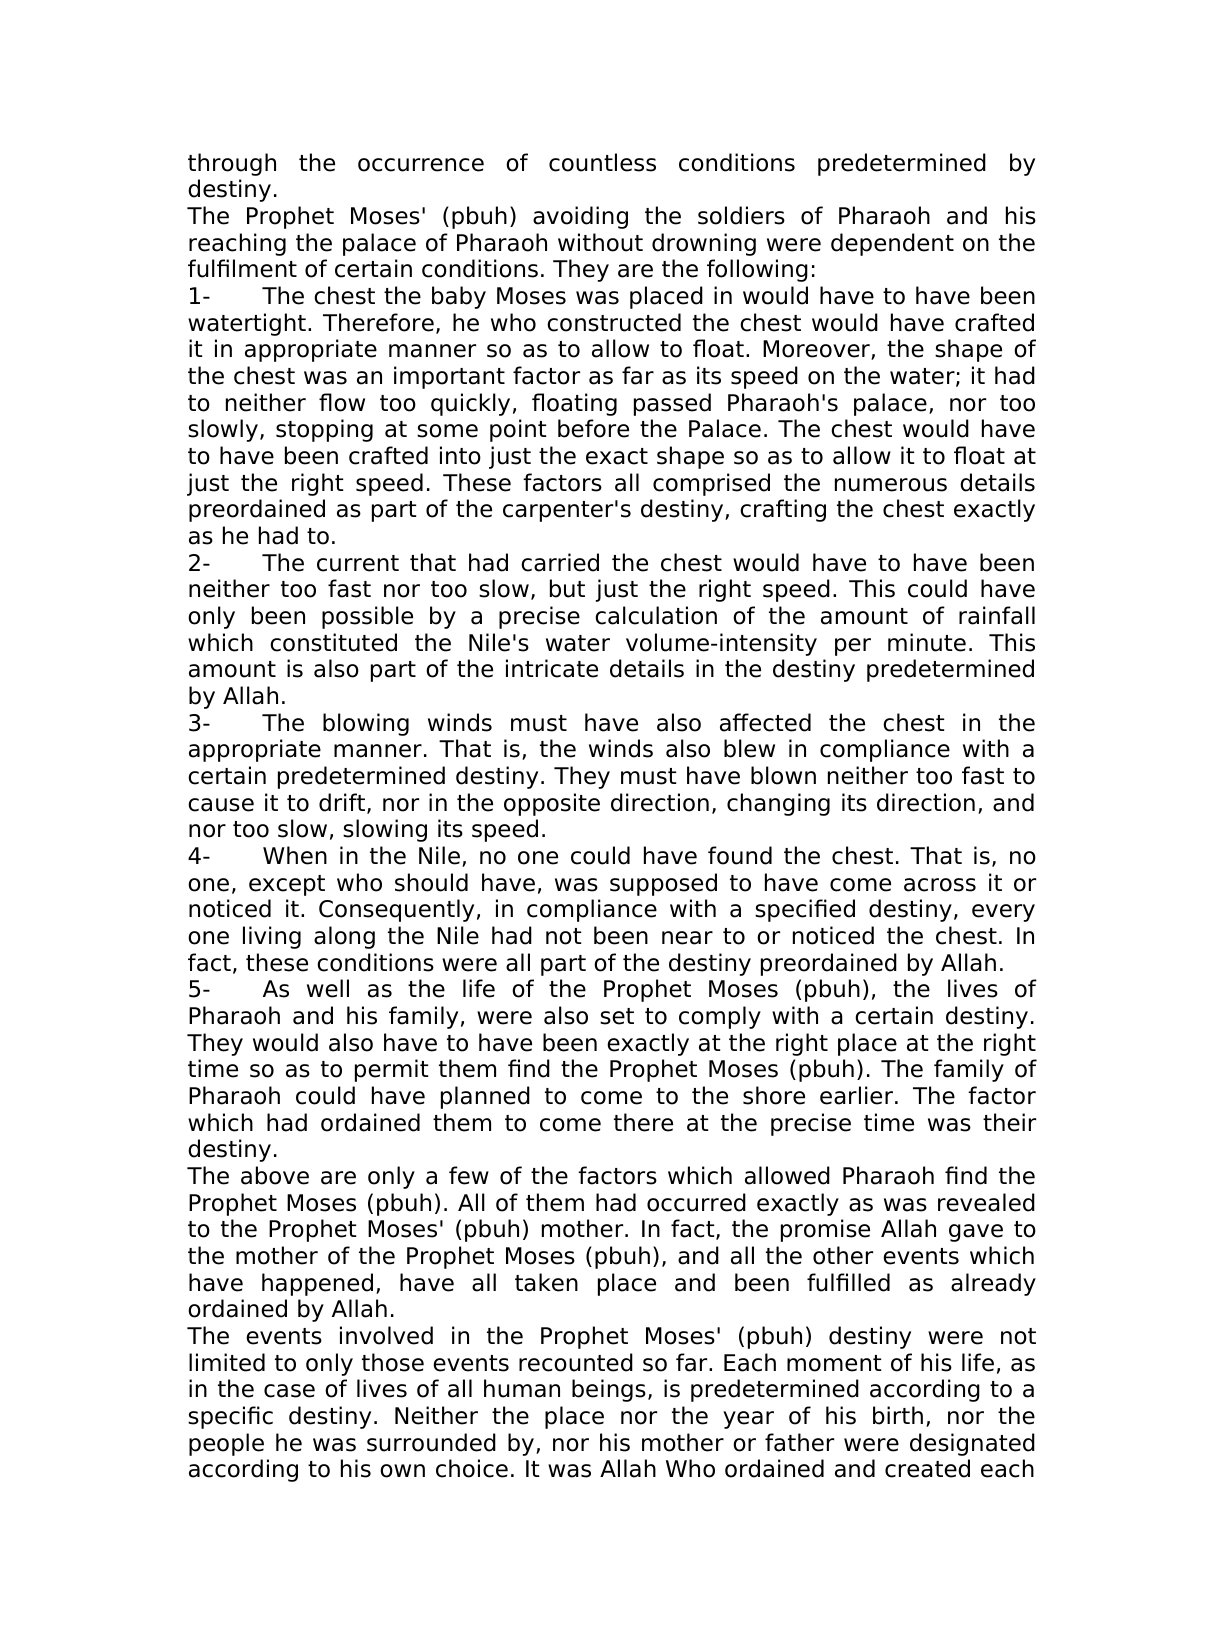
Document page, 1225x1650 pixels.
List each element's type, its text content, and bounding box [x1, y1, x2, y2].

text The events involved in the Prophet Moses' (pbuh) destiny were not limited to only those events recounted so far. Each moment of his life, as in the case of lives of all human beings, is predetermined according to a specific destiny. Neither the place nor the year of his birth, nor the people he was surrounded by, nor his mother or father were designated according to his own choice. It was Allah Who ordained and created each [187, 1323, 1037, 1483]
text through the occurrence of countless conditions predetermined by destiny. [187, 150, 1037, 203]
text 3- The blowing winds must have also affected the chest in the appropriate manner. That is, the winds also blew in compliance with a certain predetermined destiny. They must have blown neither too fast to cause it to drift, nor in the opposite direction, changing its direction, and nor too slow, slowing its speed. [187, 710, 1037, 843]
text 4- When in the Nile, no one could have found the chest. That is, no one, except who should have, was supposed to have come across it or noticed it. Consequently, in compliance with a specified destiny, every one living along the Nile had not been near to or noticed the chest. In fact, these conditions were all part of the destiny preordained by Allah. [187, 843, 1037, 977]
text 5- As well as the life of the Prophet Moses (pbuh), the lives of Pharaoh and his family, were also set to comply with a certain destiny. They would also have to have been exactly at the right place at the right time so as to permit them find the Prophet Moses (pbuh). The family of Pharaoh could have planned to come to the shore earlier. The factor which had ordained them to come there at the precise time was their destiny. [187, 977, 1037, 1163]
text 2- The current that had carried the chest would have to have been neither too fast nor too slow, but just the right speed. This could have only been possible by a precise calculation of the amount of rainfall which constituted the Nile's water volume-intensity per minute. This amount is also part of the intricate details in the destiny predetermined by Allah. [187, 550, 1037, 710]
text The above are only a few of the factors which allowed Pharaoh find the Prophet Moses (pbuh). All of them had occurred exactly as was revealed to the Prophet Moses' (pbuh) mother. In fact, the promise Allah gave to the mother of the Prophet Moses (pbuh), and all the other events which have happened, have all taken place and been fulfilled as already ordained by Allah. [187, 1163, 1037, 1323]
text The Prophet Moses' (pbuh) avoiding the soldiers of Pharaoh and his reaching the palace of Pharaoh without drowning were dependent on the fulfilment of certain conditions. They are the following: [187, 203, 1037, 283]
text 1- The chest the baby Moses was placed in would have to have been watertight. Therefore, he who constructed the chest would have crafted it in appropriate manner so as to allow to float. Moreover, the shape of the chest was an important factor as far as its speed on the water; it had to neither flow too quickly, floating passed Pharaoh's palace, nor too slowly, stopping at some point before the Palace. The chest would have to have been crafted into just the exact shape so as to allow it to float at just the right speed. These factors all comprised the numerous details preordained as part of the carpenter's destiny, crafting the chest exactly as he had to. [187, 283, 1037, 550]
